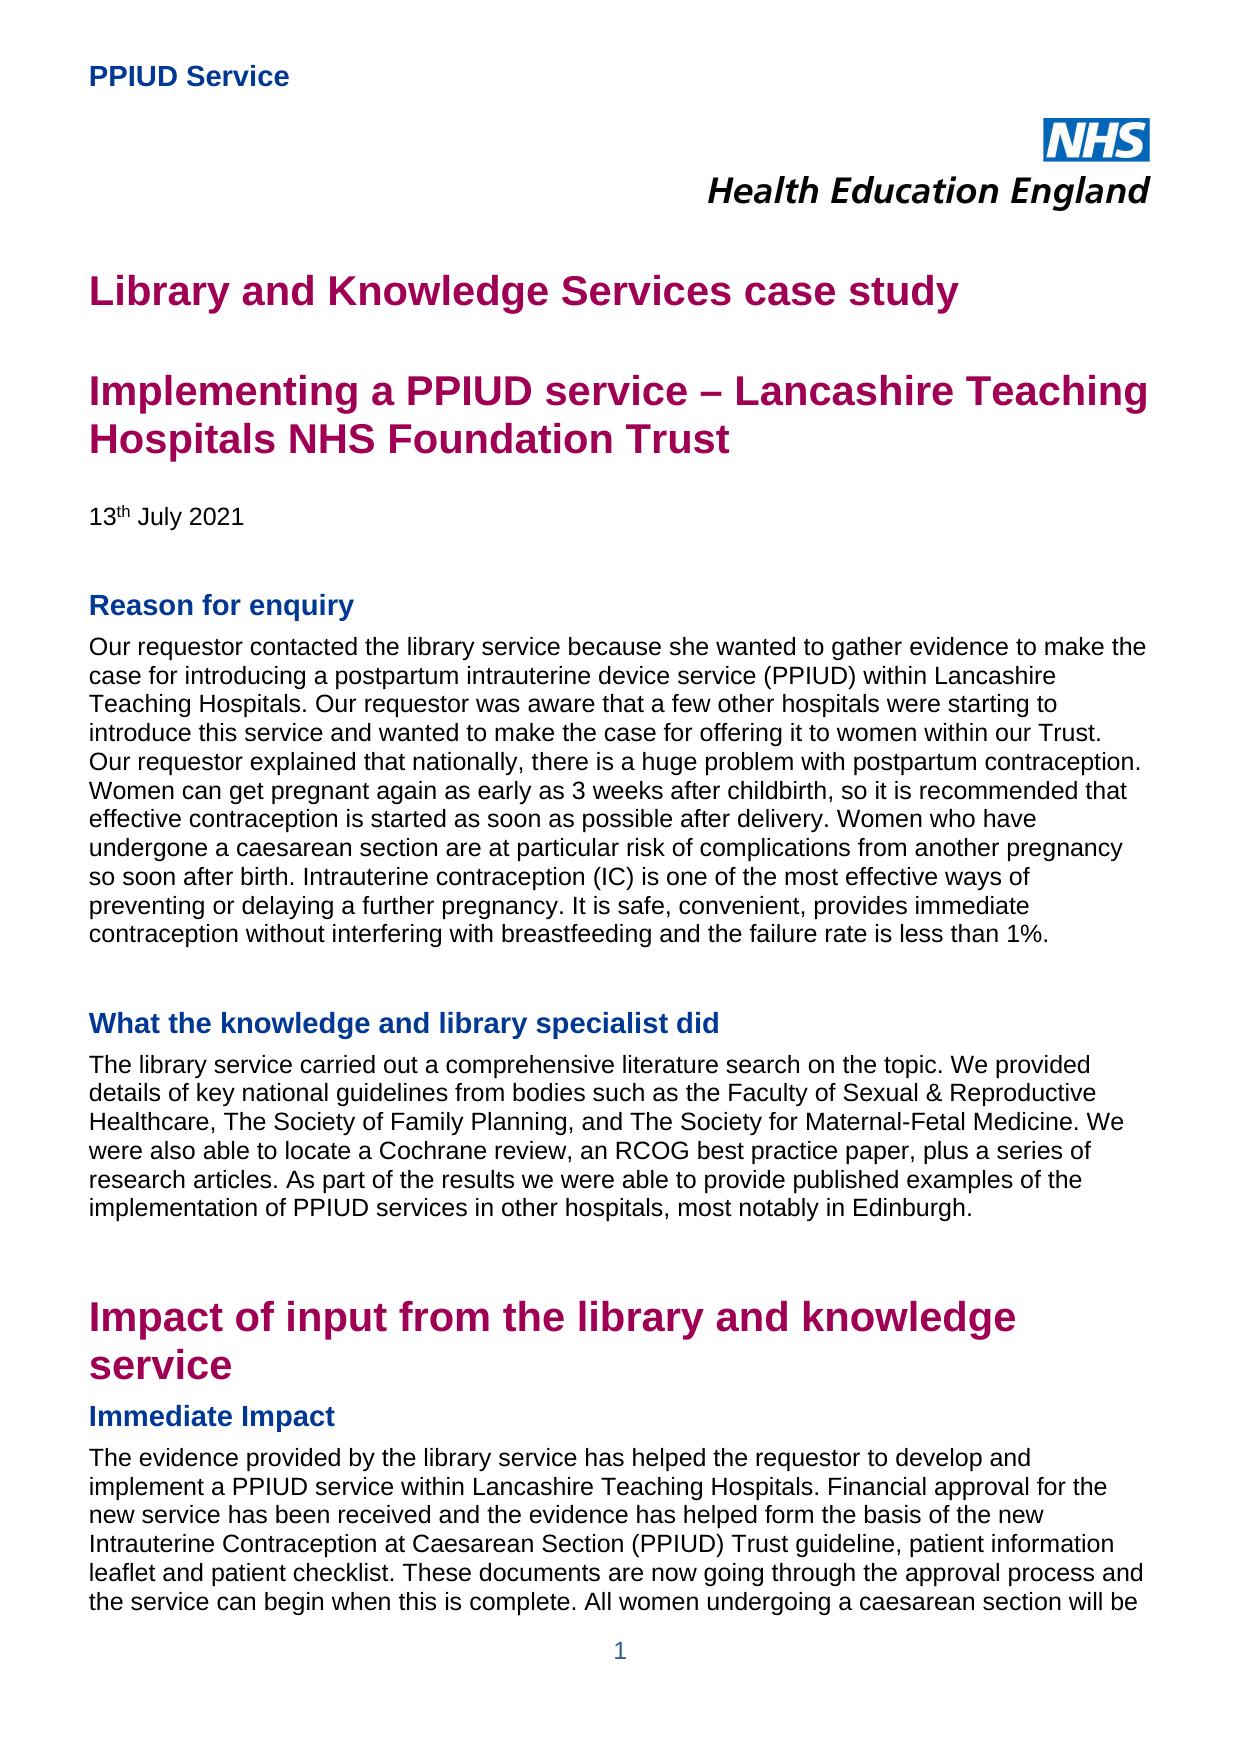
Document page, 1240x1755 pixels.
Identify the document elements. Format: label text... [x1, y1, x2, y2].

text Women can get pregnant again as early as 3 weeks after childbirth, so it is recommended that effective contraception is started as soon as possible after delivery. Women who have undergone a caesarean section are at particular risk of complications from another pregnancy so soon after birth. Intrauterine contraception (IC) is one of the most effective ways of preventing or delaying a further pregnancy. It is safe, convenient, provides immediate contraception without interfering with breastfeeding and the failure rate is less than 1%. [89, 776, 1151, 948]
subtitle Library and Knowledge Services case study [89, 267, 1151, 315]
subtitle Reason for enquiry [89, 588, 1151, 622]
subtitle Impact of input from the library and knowledge service [89, 1293, 1151, 1388]
subtitle Implementing a PPIUD service – Lancashire Teaching Hospitals NHS Foundation Trust [89, 367, 1151, 463]
text The evidence provided by the library service has helped the requestor to develop and implement a PPIUD service within Lancashire Teaching Hospitals. Financial approval for the new service has been received and the evidence has helped form the basis of the new Intrauterine Contraception at Caesarean Section (PPIUD) Trust guideline, patient information leaflet and patient checklist. These documents are now going through the approval process and the service can begin when this is complete. All women undergoing a caesarean section will be [89, 1443, 1151, 1615]
text 13th July 2021 [89, 502, 1151, 531]
text Our requestor explained that nationally, there is a huge problem with postpartum contraception. [89, 747, 1151, 776]
text The library service carried out a comprehensive literature search on the topic. We provided details of key national guidelines from bodies such as the Faculty of Sexual & Reproductive Healthcare, The Society of Family Planning, and The Society for Maternal-Fetal Medicine. We were also able to locate a Cochrane review, an RCOG best practice paper, plus a series of research articles. As part of the results we were able to provide published examples of the implementation of PPIUD services in other hospitals, most notably in Edinburgh. [89, 1050, 1151, 1222]
subtitle Immediate Impact [89, 1399, 1151, 1432]
text Our requestor contacted the library service because she wanted to gather evidence to make the case for introducing a postpartum intrauterine device service (PPIUD) within Lancashire Teaching Hospitals. Our requestor was aware that a few other hospitals were starting to introduce this service and wanted to make the case for offering it to women within our Trust. [89, 632, 1151, 747]
subtitle What the knowledge and library specialist did [89, 1006, 1151, 1039]
